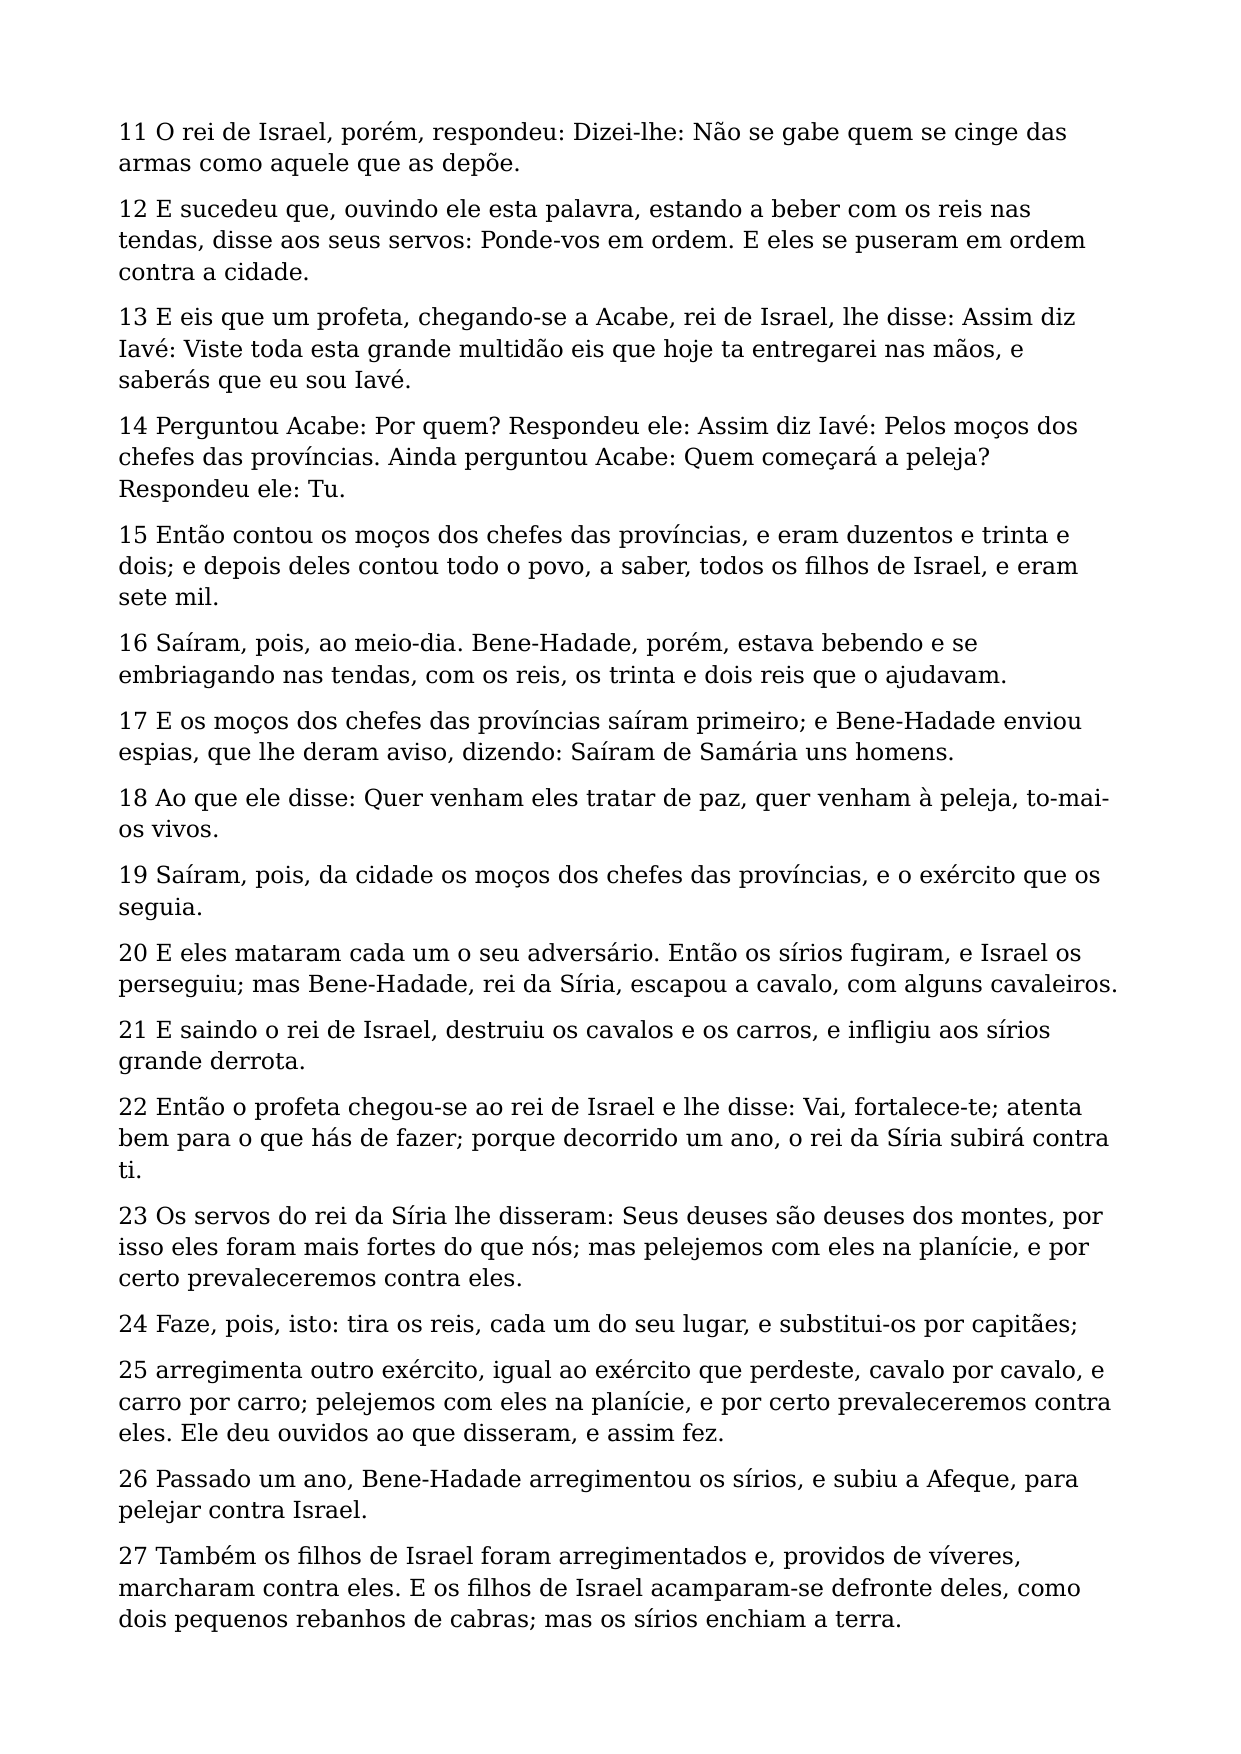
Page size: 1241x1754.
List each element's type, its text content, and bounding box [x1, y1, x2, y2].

text 12 E sucedeu que, ouvindo ele esta palavra, estando a beber com os reis nas tendas, disse aos seus servos: Ponde-vos em ordem. E eles se puseram em ordem contra a cidade. [118, 195, 1122, 285]
text 19 Saíram, pois, da cidade os moços dos chefes das províncias, e o exército que os seguia. [118, 862, 1122, 921]
text 21 E saindo o rei de Israel, destruiu os cavalos e os carros, e infligiu aos sírios grande derrota. [118, 1016, 1122, 1075]
text 15 Então contou os moços dos chefes das províncias, e eram duzentos e trinta e dois; e depois deles contou todo o povo, a saber, todos os filhos de Israel, e eram sete mil. [118, 521, 1122, 611]
text 23 Os servos do rei da Síria lhe disseram: Seus deuses são deuses dos montes, por isso eles foram mais fortes do que nós; mas pelejemos com eles na planície, e por certo prevaleceremos contra eles. [118, 1202, 1122, 1292]
text 24 Faze, pois, isto: tira os reis, cada um do seu lugar, e substitui-os por capitães; [118, 1311, 1122, 1338]
text 22 Então o profeta chegou-se ao rei de Israel e lhe disse: Vai, fortalece-te; atenta bem para o que hás de fazer; porque decorrido um ano, o rei da Síria subirá contra ti. [118, 1094, 1122, 1184]
text 17 E os moços dos chefes das províncias saíram primeiro; e Bene-Hadade enviou espias, que lhe deram aviso, dizendo: Saíram de Samária uns homens. [118, 707, 1122, 766]
text 18 Ao que ele disse: Quer venham eles tratar de paz, quer venham à peleja, to-mai-os vivos. [118, 784, 1122, 843]
text 26 Passado um ano, Bene-Hadade arregimentou os sírios, e subiu a Afeque, para pelejar contra Israel. [118, 1466, 1122, 1524]
text 27 Também os filhos de Israel foram arregimentados e, providos de víveres, marcharam contra eles. E os filhos de Israel acamparam-se defronte deles, como dois pequenos rebanhos de cabras; mas os sírios enchiam a terra. [118, 1543, 1122, 1633]
text 20 E eles mataram cada um o seu adversário. Então os sírios fugiram, e Israel os perseguiu; mas Bene-Hadade, rei da Síria, escapou a cavalo, com alguns cavaleiros. [118, 939, 1122, 998]
text 16 Saíram, pois, ao meio-dia. Bene-Hadade, porém, estava bebendo e se embriagando nas tendas, com os reis, os trinta e dois reis que o ajudavam. [118, 630, 1122, 689]
text 25 arregimenta outro exército, igual ao exército que perdeste, cavalo por cavalo, e carro por carro; pelejemos com eles na planície, e por certo prevaleceremos contra eles. Ele deu ouvidos ao que disseram, e assim fez. [118, 1357, 1122, 1447]
text 11 O rei de Israel, porém, respondeu: Dizei-lhe: Não se gabe quem se cinge das armas como aquele que as depõe. [118, 118, 1122, 177]
text 14 Perguntou Acabe: Por quem? Respondeu ele: Assim diz Iavé: Pelos moços dos chefes das províncias. Ainda perguntou Acabe: Quem começará a peleja? Respondeu ele: Tu. [118, 413, 1122, 503]
text 13 E eis que um profeta, chegando-se a Acabe, rei de Israel, lhe disse: Assim diz Iavé: Viste toda esta grande multidão eis que hoje ta entregarei nas mãos, e saberás que eu sou Iavé. [118, 304, 1122, 394]
